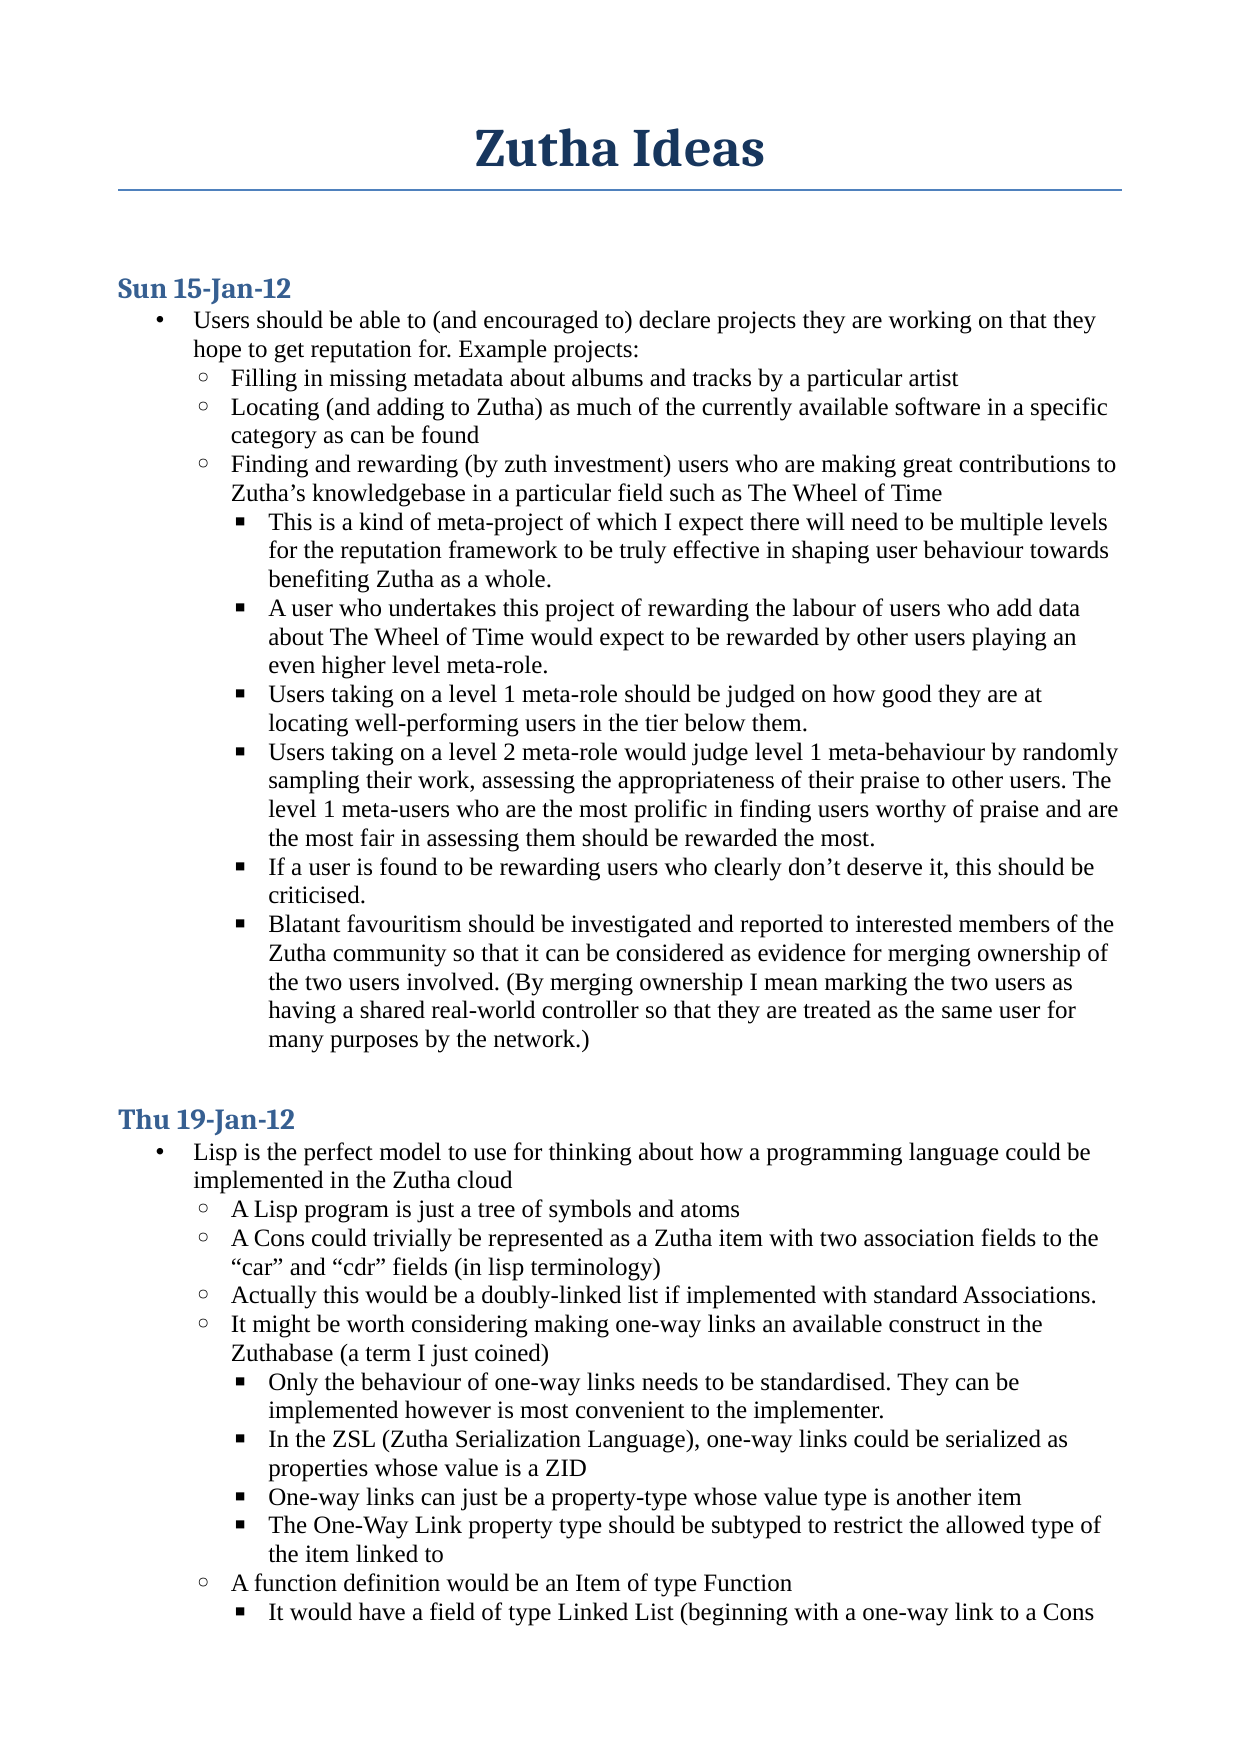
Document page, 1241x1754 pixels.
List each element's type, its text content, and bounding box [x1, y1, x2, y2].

list Finding and rewarding (by zuth investment) users who are making great contributions to Zutha’s knowledgebase in a particular field such as The Wheel of Time [193, 449, 1122, 507]
list Blatant favouritism should be investigated and reported to interested members of the Zutha community so that it can be considered as evidence for merging ownership of the two users involved. (By merging ownership I mean marking the two users as having a shared real-world controller so that they are treated as the same user for many purposes by the network.) [231, 909, 1122, 1053]
list If a user is found to be rewarding users who clearly don’t deserve it, this should be criticised. [231, 852, 1122, 909]
title Zutha Ideas [118, 118, 1122, 189]
list This is a kind of meta-project of which I expect there will need to be multiple levels for the reputation framework to be truly effective in shaping user behaviour towards benefiting Zutha as a whole. [231, 507, 1122, 593]
list Filling in missing metadata about albums and tracks by a particular artist [193, 363, 1122, 392]
subtitle Sun 15-Jan-12 [118, 272, 1122, 306]
subtitle Thu 19-Jan-12 [118, 1103, 1122, 1137]
list It might be worth considering making one-way links an available construct in the Zuthabase (a term I just coined) [193, 1309, 1122, 1367]
list Locating (and adding to Zutha) as much of the currently available software in a specific category as can be found [193, 392, 1122, 449]
list A Lisp program is just a tree of symbols and atoms [193, 1194, 1122, 1223]
list In the ZSL (Zutha Serialization Language), one-way links could be serialized as properties whose value is a ZID [231, 1424, 1122, 1482]
list The One-Way Link property type should be subtyped to restrict the allowed type of the item linked to [231, 1510, 1122, 1568]
list Users taking on a level 2 meta-role would judge level 1 meta-behaviour by randomly sampling their work, assessing the appropriateness of their praise to other users. The level 1 meta-users who are the most prolific in finding users worthy of praise and are the most fair in assessing them should be rewarded the most. [231, 737, 1122, 852]
list Only the behaviour of one-way links needs to be standardised. They can be implemented however is most convenient to the implementer. [231, 1367, 1122, 1424]
list Users taking on a level 1 meta-role should be judged on how good they are at locating well-performing users in the tier below them. [231, 679, 1122, 737]
list A Cons could trivially be represented as a Zutha item with two association fields to the “car” and “cdr” fields (in lisp terminology) [193, 1223, 1122, 1280]
list One-way links can just be a property-type whose value type is another item [231, 1482, 1122, 1510]
list It would have a field of type Linked List (beginning with a one-way link to a Cons [231, 1597, 1122, 1625]
list Actually this would be a doubly-linked list if implemented with standard Associations. [193, 1280, 1122, 1309]
list Lisp is the perfect model to use for thinking about how a programming language could be implemented in the Zutha cloud [156, 1137, 1122, 1194]
list A function definition would be an Item of type Function [193, 1568, 1122, 1597]
list Users should be able to (and encouraged to) declare projects they are working on that they hope to get reputation for. Example projects: [156, 306, 1122, 363]
list A user who undertakes this project of rewarding the labour of users who add data about The Wheel of Time would expect to be rewarded by other users playing an even higher level meta-role. [231, 593, 1122, 679]
